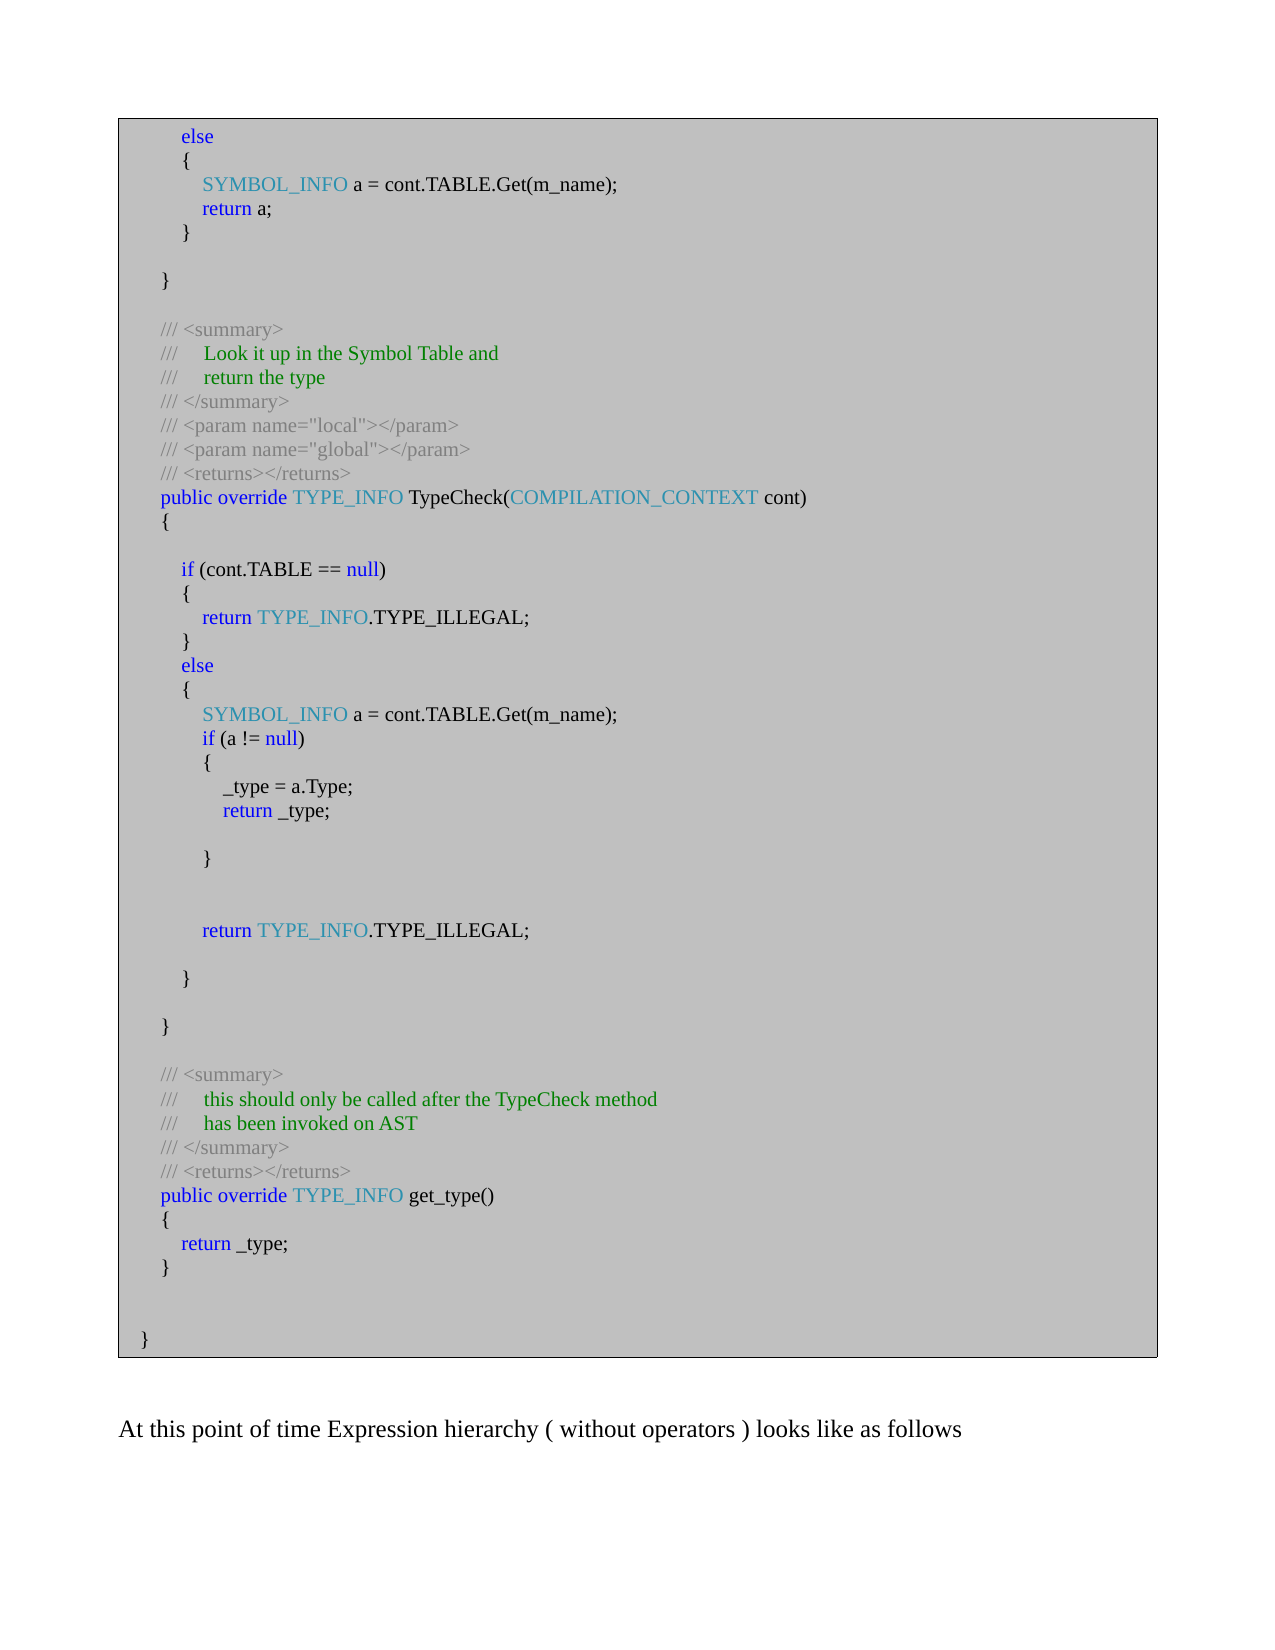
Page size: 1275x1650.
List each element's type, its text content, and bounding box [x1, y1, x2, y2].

table_header else { SYMBOL_INFO a = cont.TABLE.Get(m_name); return a; } } /// <summary> /// Look it up in the Symbol Table and /// return the type /// </summary> /// <param name="local"></param> /// <param name="global"></param> /// <returns></returns> public override TYPE_INFO TypeCheck(COMPILATION_CONTEXT cont) { if (cont.TABLE == null) { return TYPE_INFO.TYPE_ILLEGAL; } else { SYMBOL_INFO a = cont.TABLE.Get(m_name); if (a != null) { _type = a.Type; return _type; } return TYPE_INFO.TYPE_ILLEGAL; } } /// <summary> /// this should only be called after the TypeCheck method /// has been invoked on AST /// </summary> /// <returns></returns> public override TYPE_INFO get_type() { return _type; } } [119, 119, 1157, 1357]
text At this point of time Expression hierarchy ( without operators ) looks like as follows [118, 1414, 1157, 1443]
